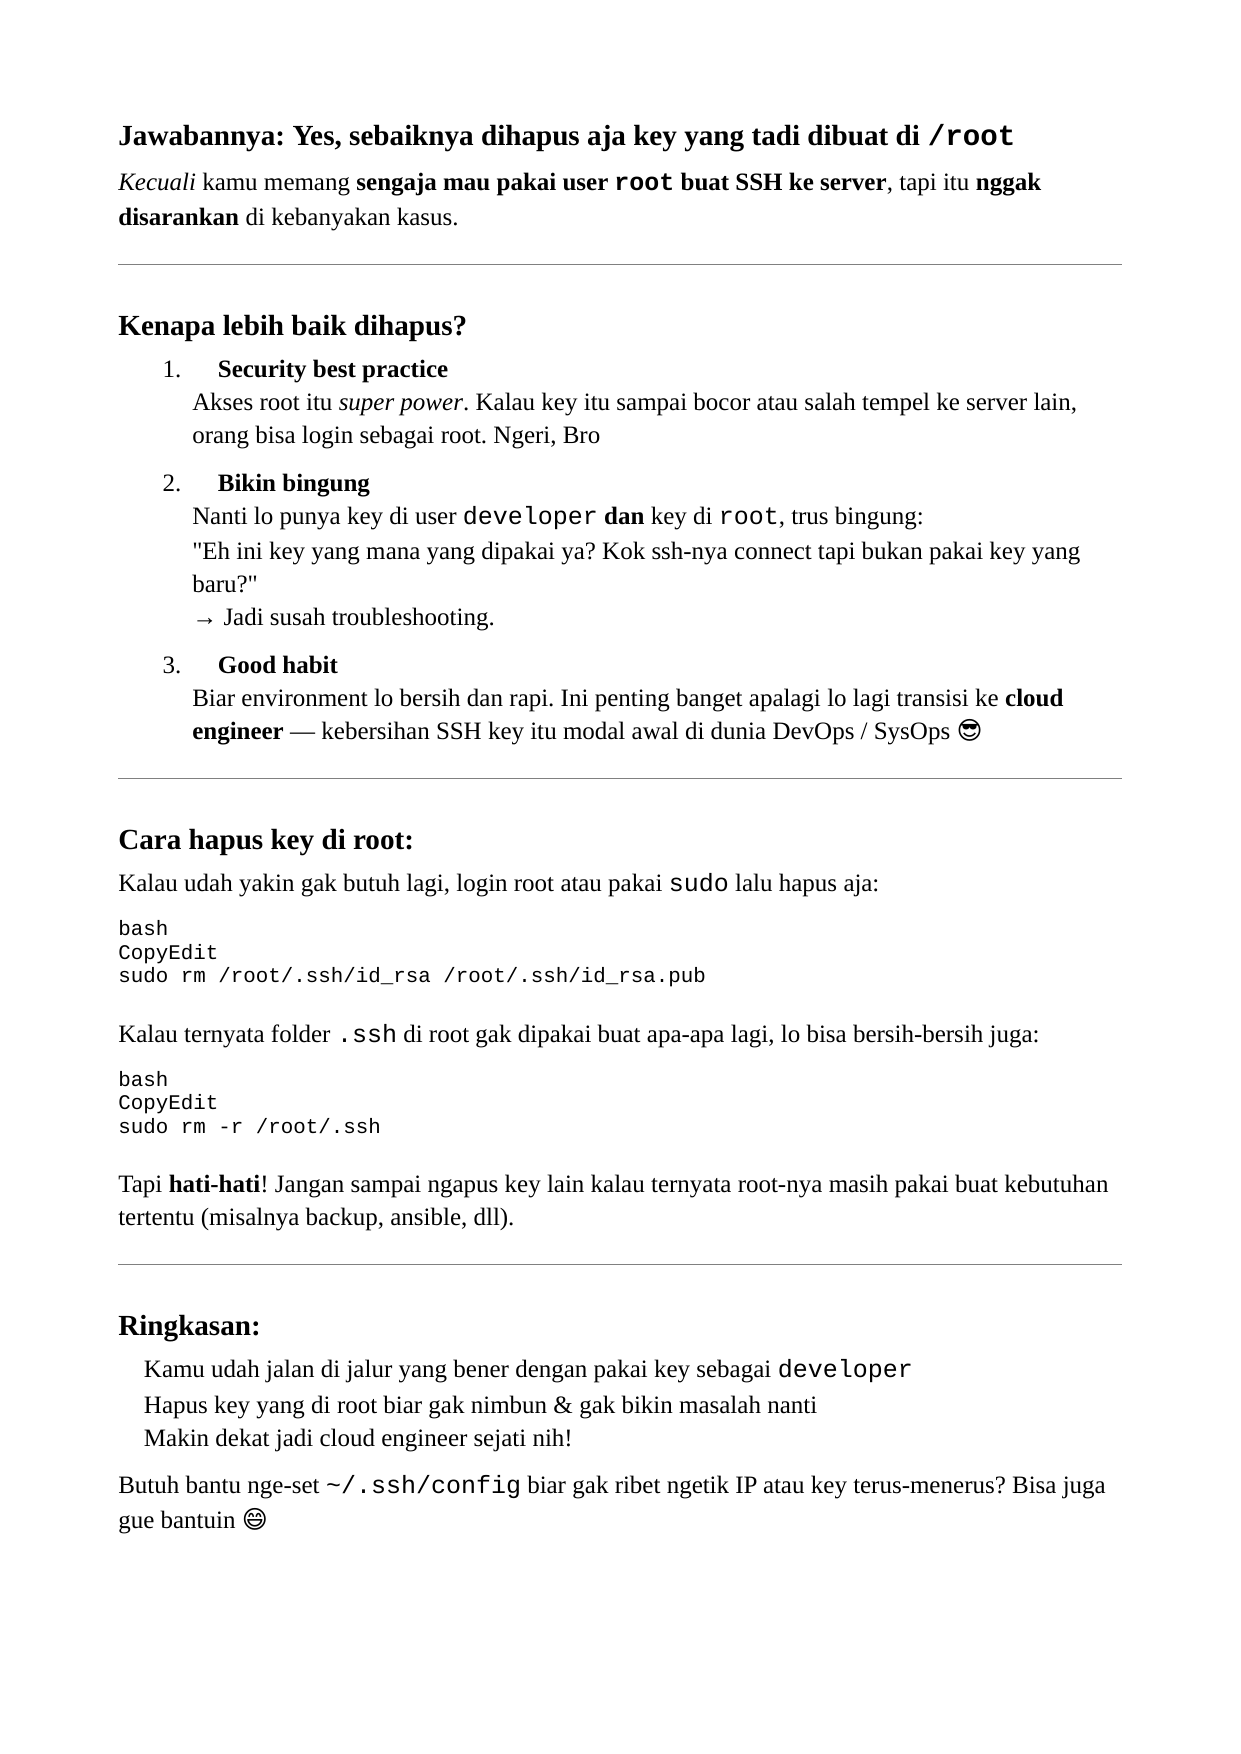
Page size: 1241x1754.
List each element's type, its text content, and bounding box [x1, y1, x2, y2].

text sudo rm /root/.ssh/id_rsa /root/.ssh/id_rsa.pub [118, 966, 1122, 989]
text sudo rm -r /root/.ssh [118, 1116, 1122, 1139]
text Butuh bantu nge-set ~/.ssh/config biar gak ribet ngetik IP atau key terus-menerus? Bisa juga gue bantuin 😄 [118, 1470, 1122, 1534]
list 💡 Good habit Biar environment lo bersih dan rapi. Ini penting banget apalagi lo lagi transisi ke cloud engineer — kebersihan SSH key itu modal awal di dunia DevOps / SysOps 😎 [162, 650, 1122, 744]
list 🚫 Bikin bingung Nanti lo punya key di user developer dan key di root, trus bingung: "Eh ini key yang mana yang dipakai ya? Kok ssh-nya connect tapi bukan pakai key yang baru?" → Jadi susah troubleshooting. [162, 468, 1122, 631]
text bash [118, 1069, 1122, 1092]
text Kalau udah yakin gak butuh lagi, login root atau pakai sudo lalu hapus aja: [118, 868, 1122, 899]
list 🔐 Security best practice Akses root itu super power. Kalau key itu sampai bocor atau salah tempel ke server lain, orang bisa login sebagai root. Ngeri, Bro 😬 [162, 354, 1122, 449]
subtitle Cara hapus key di root: [118, 822, 1122, 856]
text Kalau ternyata folder .ssh di root gak dipakai buat apa-apa lagi, lo bisa bersih-bersih juga: [118, 1019, 1122, 1049]
text bash [118, 918, 1122, 942]
text Kecuali kamu memang sengaja mau pakai user root buat SSH ke server, tapi itu nggak disarankan di kebanyakan kasus. [118, 167, 1122, 231]
text ✅ Kamu udah jalan di jalur yang bener dengan pakai key sebagai developer 🧹 Hapus key yang di root biar gak nimbun & gak bikin masalah nanti 🚀 Makin dekat jadi cloud engineer sejati nih! [118, 1354, 1122, 1451]
subtitle Jawabannya: Yes, sebaiknya dihapus aja key yang tadi dibuat di /root [118, 118, 1122, 154]
subtitle Ringkasan: [118, 1308, 1122, 1342]
subtitle Kenapa lebih baik dihapus? [118, 308, 1122, 342]
text Tapi hati-hati! Jangan sampai ngapus key lain kalau ternyata root-nya masih pakai buat kebutuhan tertentu (misalnya backup, ansible, dll). [118, 1169, 1122, 1231]
text CopyEdit [118, 942, 1122, 966]
text CopyEdit [118, 1092, 1122, 1116]
